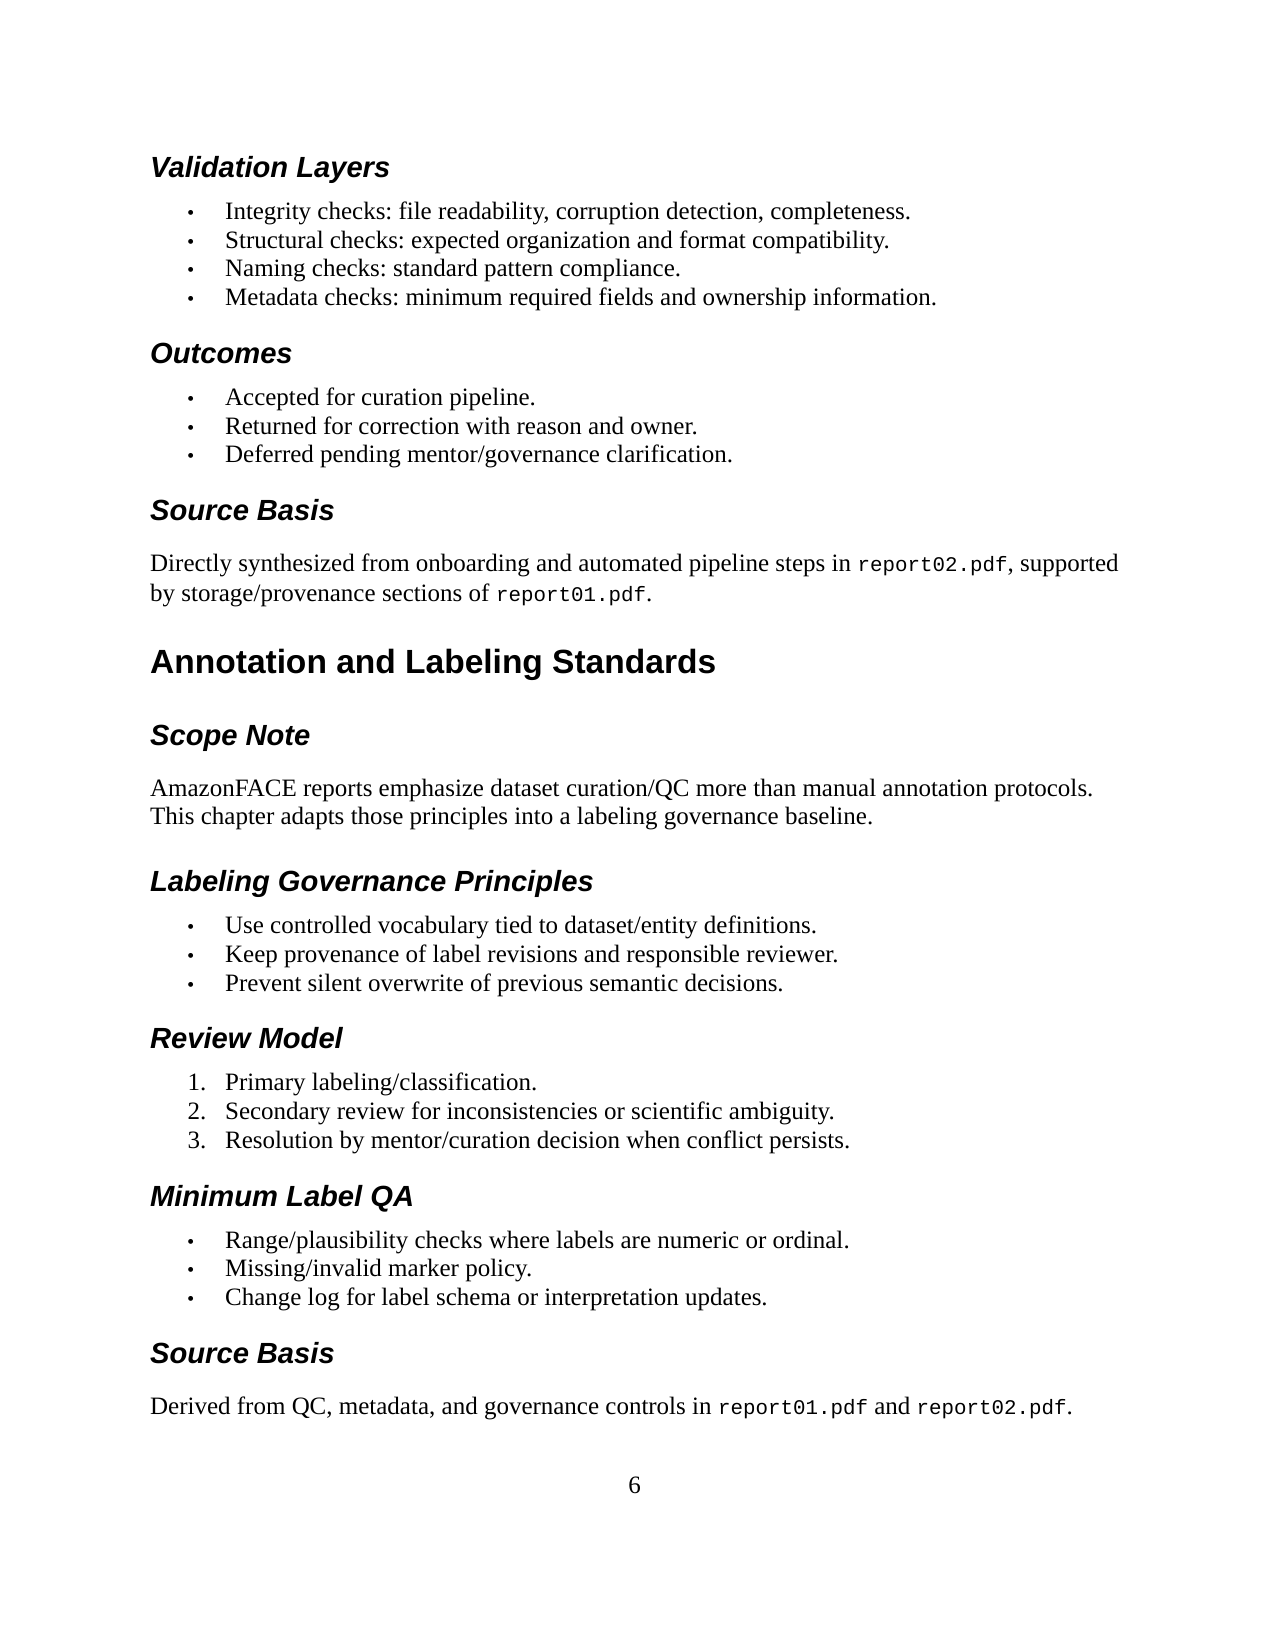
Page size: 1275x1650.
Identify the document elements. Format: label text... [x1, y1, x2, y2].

list Change log for label schema or interpretation updates. [187, 1282, 1125, 1311]
text Directly synthesized from onboarding and automated pipeline steps in report02.pdf, supported by storage/provenance sections of report01.pdf. [150, 548, 1125, 607]
list Returned for correction with reason and owner. [187, 411, 1125, 439]
subtitle Review Model [150, 1021, 1125, 1055]
list Structural checks: expected organization and format compatibility. [187, 225, 1125, 253]
list Secondary review for inconsistencies or scientific ambiguity. [187, 1096, 1125, 1125]
list Deferred pending mentor/governance clarification. [187, 439, 1125, 468]
list Missing/invalid marker policy. [187, 1253, 1125, 1282]
list Range/plausibility checks where labels are numeric or ordinal. [187, 1225, 1125, 1253]
list Prevent silent overwrite of previous semantic decisions. [187, 968, 1125, 996]
subtitle Labeling Governance Principles [150, 864, 1125, 898]
text AmazonFACE reports emphasize dataset curation/QC more than manual annotation protocols. This chapter adapts those principles into a labeling governance baseline. [150, 773, 1125, 830]
subtitle Scope Note [150, 718, 1125, 751]
list Primary labeling/classification. [187, 1067, 1125, 1096]
subtitle Minimum Label QA [150, 1179, 1125, 1212]
subtitle Validation Layers [150, 150, 1125, 183]
list Keep provenance of label revisions and responsible reviewer. [187, 939, 1125, 968]
list Use controlled vocabulary tied to dataset/entity definitions. [187, 910, 1125, 939]
list Accepted for curation pipeline. [187, 382, 1125, 411]
subtitle Outcomes [150, 336, 1125, 369]
list Resolution by mentor/curation decision when conflict persists. [187, 1125, 1125, 1154]
list Naming checks: standard pattern compliance. [187, 253, 1125, 282]
list Integrity checks: file readability, corruption detection, completeness. [187, 196, 1125, 225]
list Metadata checks: minimum required fields and ownership information. [187, 282, 1125, 311]
subtitle Source Basis [150, 1336, 1125, 1369]
subtitle Annotation and Labeling Standards [150, 641, 1125, 680]
subtitle Source Basis [150, 493, 1125, 527]
text Derived from QC, metadata, and governance controls in report01.pdf and report02.pdf. [150, 1391, 1125, 1421]
